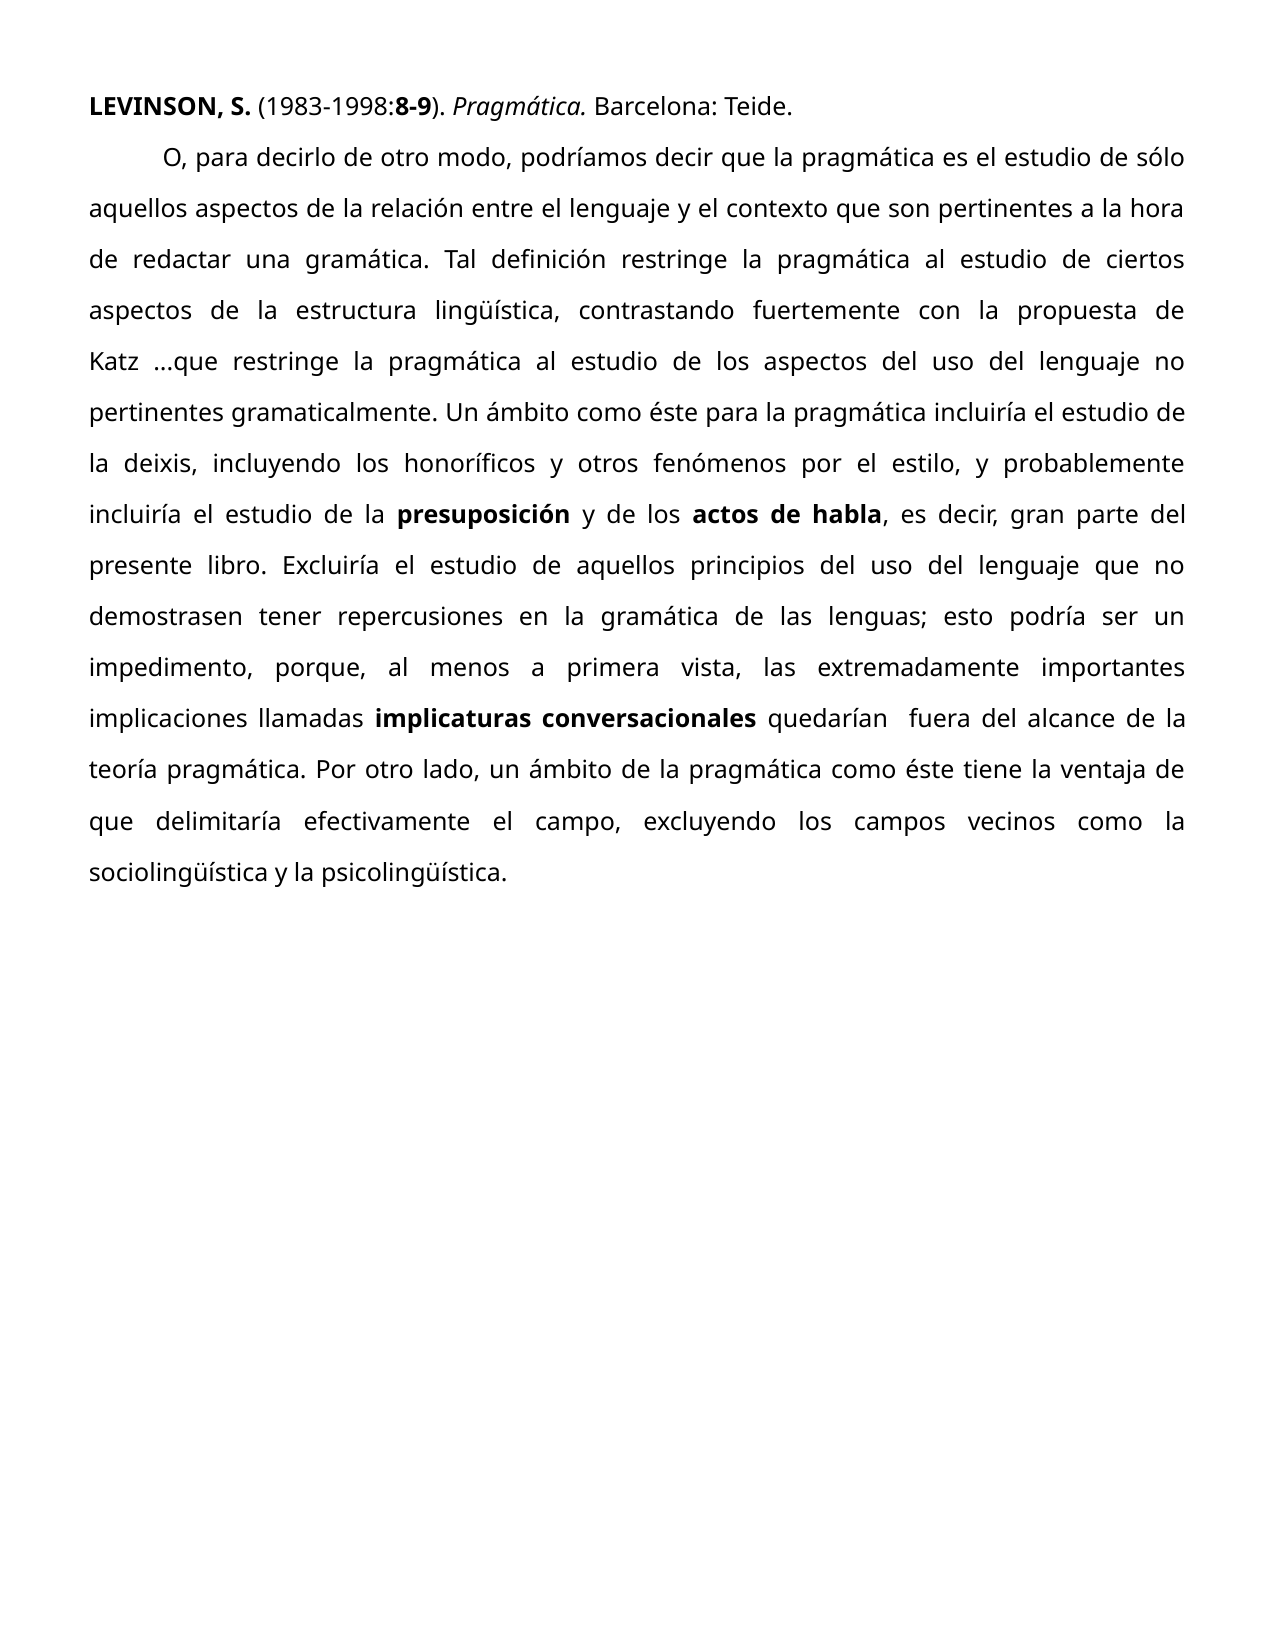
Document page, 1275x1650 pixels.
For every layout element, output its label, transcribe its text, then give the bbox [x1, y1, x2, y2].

text LEVINSON, S. (1983-1998:8-9). Pragmática. Barcelona: Teide. [88, 88, 1186, 123]
text O, para decirlo de otro modo, podríamos decir que la pragmática es el estudio de sólo aquellos aspectos de la relación entre el lenguaje y el contexto que son pertinentes a la hora de redactar una gramática. Tal definición restringe la pragmática al estudio de ciertos aspectos de la estructura lingüística, contrastando fuertemente con la propuesta de Katz ...que restringe la pragmática al estudio de los aspectos del uso del lenguaje no pertinentes gramaticalmente. Un ámbito como éste para la pragmática incluiría el estudio de la deixis, incluyendo los honoríficos y otros fenómenos por el estilo, y probablemente incluiría el estudio de la presuposición y de los actos de habla, es decir, gran parte del presente libro. Excluiría el estudio de aquellos principios del uso del lenguaje que no demostrasen tener repercusiones en la gramática de las lenguas; esto podría ser un impedimento, porque, al menos a primera vista, las extremadamente importantes implicaciones llamadas implicaturas conversacionales quedarían fuera del alcance de la teoría pragmática. Por otro lado, un ámbito de la pragmática como éste tiene la ventaja de que delimitaría efectivamente el campo, excluyendo los campos vecinos como la sociolingüística y la psicolingüística. [88, 139, 1186, 888]
